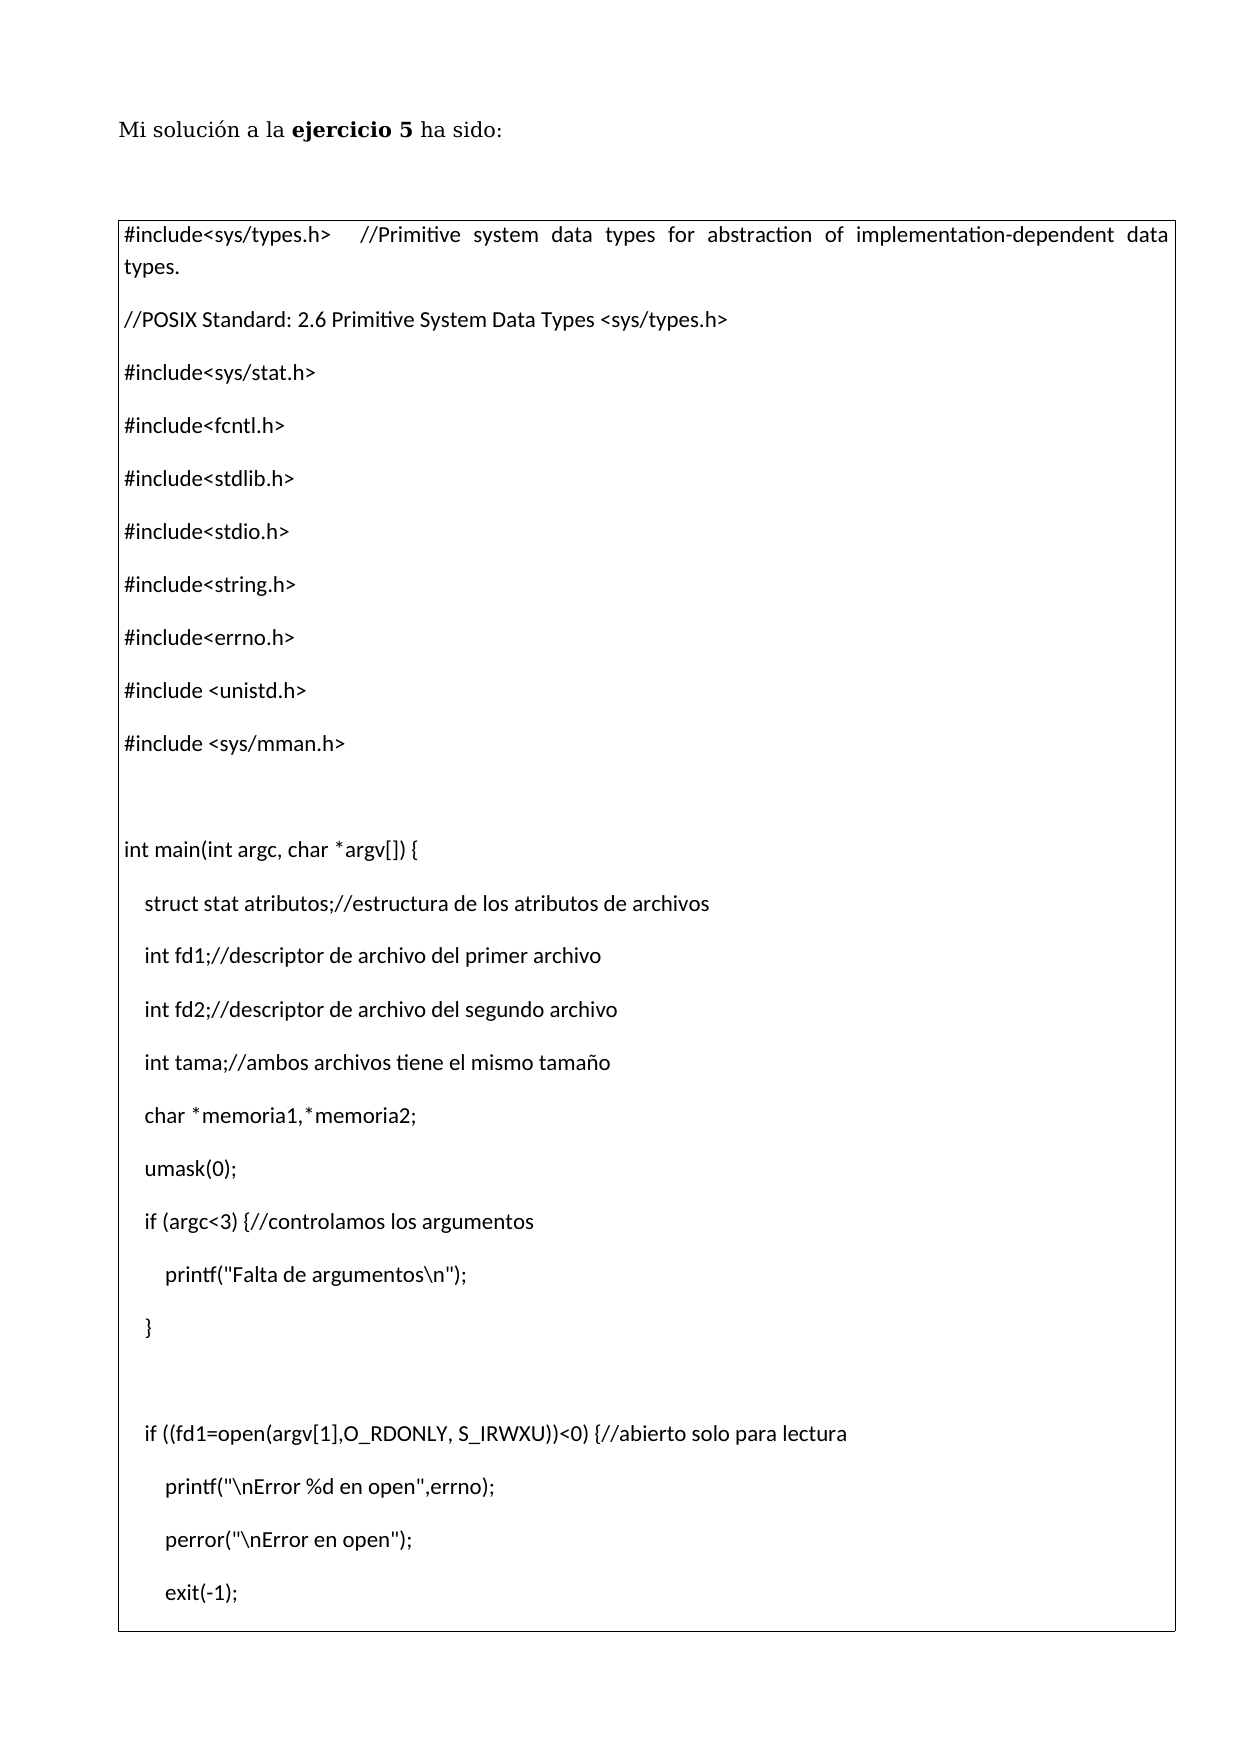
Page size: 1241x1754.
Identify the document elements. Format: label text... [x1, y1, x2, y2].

table_header #include<sys/types.h> //Primitive system data types for abstraction of implementation-dependent data types. //POSIX Standard: 2.6 Primitive System Data Types <sys/types.h> #include<sys/stat.h> #include<fcntl.h> #include<stdlib.h> #include<stdio.h> #include<string.h> #include<errno.h> #include <unistd.h> #include <sys/mman.h> int main(int argc, char *argv[]) { struct stat atributos;//estructura de los atributos de archivos int fd1;//descriptor de archivo del primer archivo int fd2;//descriptor de archivo del segundo archivo int tama;//ambos archivos tiene el mismo tamaño char *memoria1,*memoria2; umask(0); if (argc<3) {//controlamos los argumentos printf("Falta de argumentos\n"); } if ((fd1=open(argv[1],O_RDONLY, S_IRWXU))<0) {//abierto solo para lectura printf("\nError %d en open",errno); perror("\nError en open"); exit(-1); [119, 221, 1175, 1631]
text Mi solución a la ejercicio 5 ha sido: [118, 118, 1122, 143]
